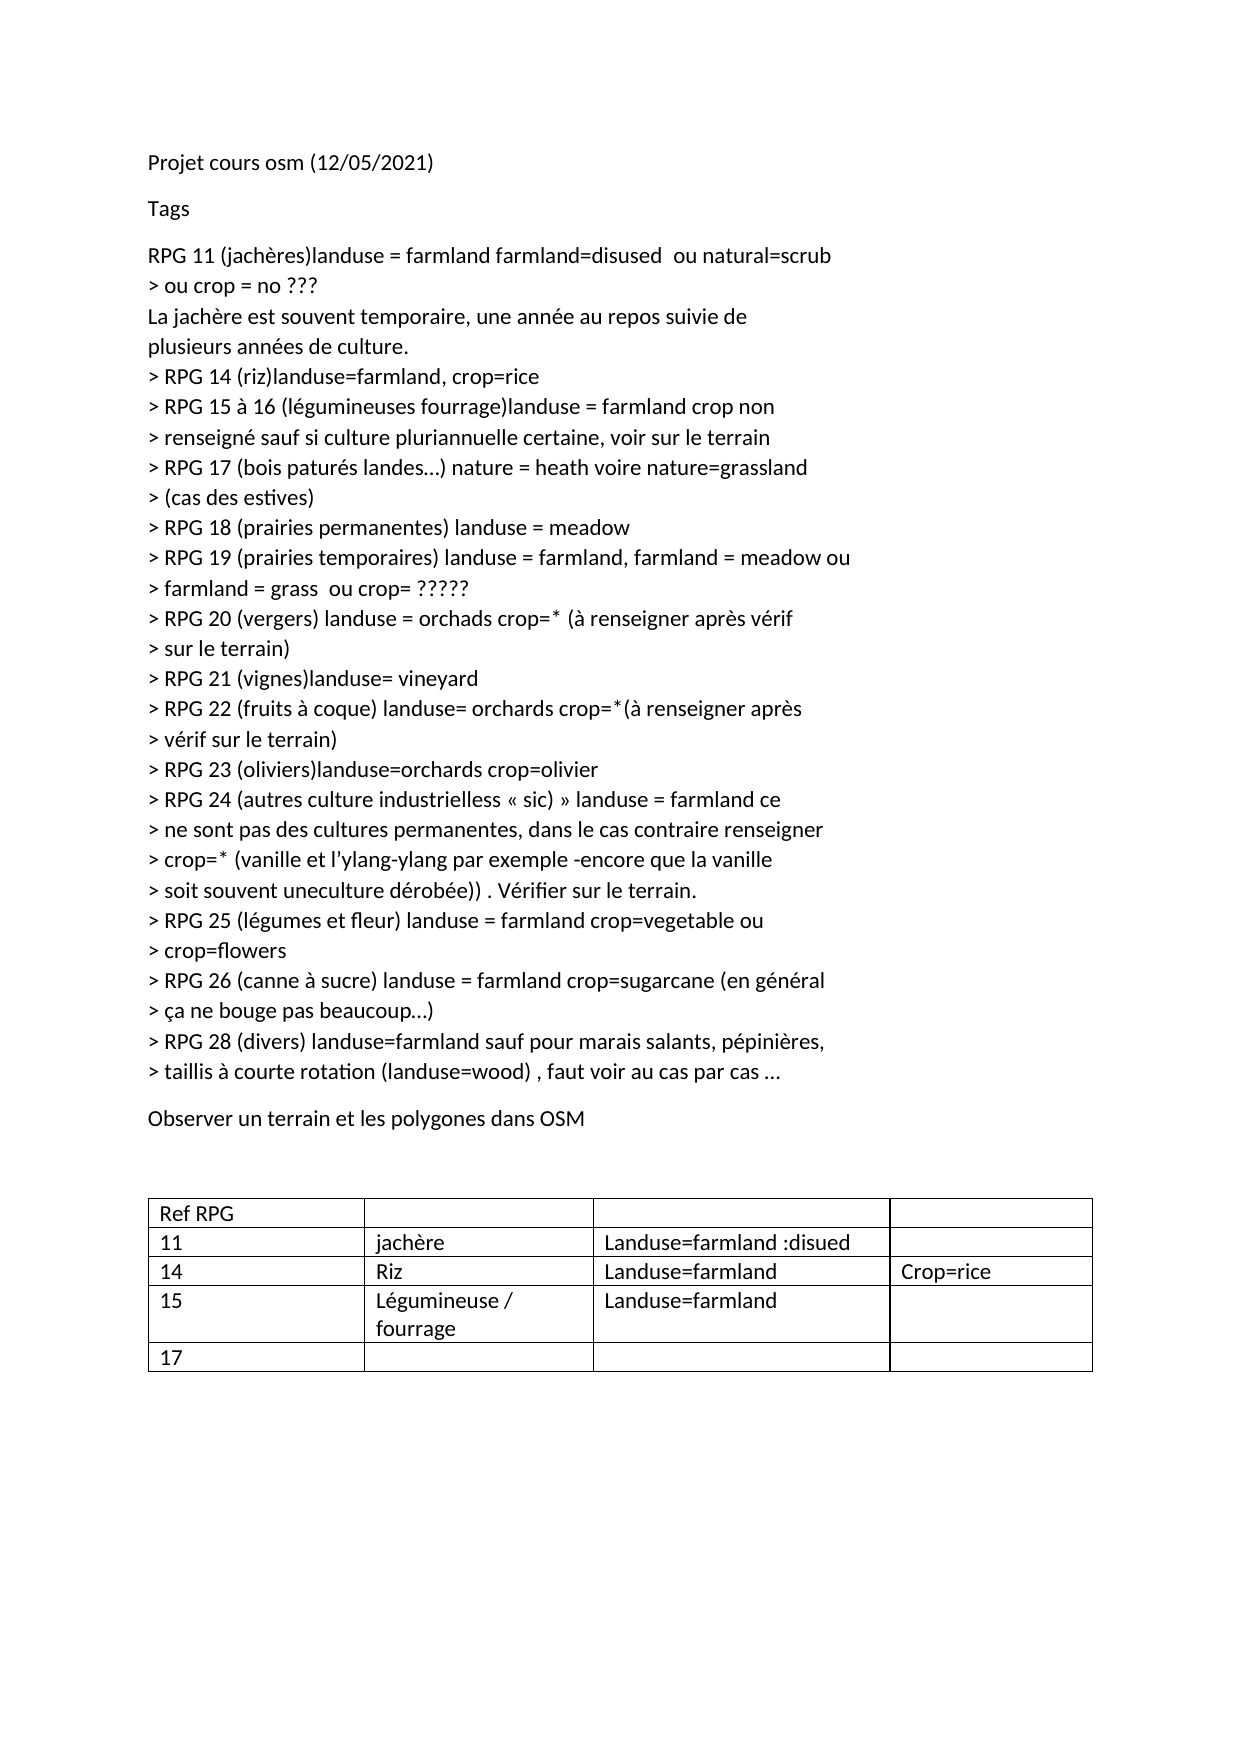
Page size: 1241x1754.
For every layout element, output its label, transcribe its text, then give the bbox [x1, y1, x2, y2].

table_cell 14 [149, 1257, 364, 1285]
table_cell [891, 1286, 1092, 1342]
text Projet cours osm (12/05/2021) [148, 148, 1093, 176]
text RPG 11 (jachères)landuse = farmland farmland=disused ou natural=scrub > ou crop = no ??? La jachère est souvent temporaire, une année au repos suivie de plusieurs années de culture. > RPG 14 (riz)landuse=farmland, crop=rice > RPG 15 à 16 (légumineuses fourrage)landuse = farmland crop non > renseigné sauf si culture pluriannuelle certaine, voir sur le terrain > RPG 17 (bois paturés landes…) nature = heath voire nature=grassland > (cas des estives) > RPG 18 (prairies permanentes) landuse = meadow > RPG 19 (prairies temporaires) landuse = farmland, farmland = meadow ou > farmland = grass ou crop= ????? > RPG 20 (vergers) landuse = orchads crop=* (à renseigner après vérif > sur le terrain) > RPG 21 (vignes)landuse= vineyard > RPG 22 (fruits à coque) landuse= orchards crop=*(à renseigner après > vérif sur le terrain) > RPG 23 (oliviers)landuse=orchards crop=olivier > RPG 24 (autres culture industrielless « sic) » landuse = farmland ce > ne sont pas des cultures permanentes, dans le cas contraire renseigner > crop=* (vanille et l’ylang-ylang par exemple -encore que la vanille > soit souvent uneculture dérobée)) . Vérifier sur le terrain. > RPG 25 (légumes et fleur) landuse = farmland crop=vegetable ou > crop=flowers > RPG 26 (canne à sucre) landuse = farmland crop=sugarcane (en général > ça ne bouge pas beaucoup…) > RPG 28 (divers) landuse=farmland sauf pour marais salants, pépinières, > taillis à courte rotation (landuse=wood) , faut voir au cas par cas … [148, 241, 1093, 1085]
table_cell 11 [149, 1228, 364, 1256]
table_cell Crop=rice [891, 1257, 1092, 1285]
table_header Ref RPG [149, 1199, 364, 1227]
table_cell 17 [149, 1343, 364, 1371]
table_cell Riz [365, 1257, 593, 1285]
table_cell 15 [149, 1286, 364, 1342]
table_cell Légumineuse / fourrage [365, 1286, 593, 1342]
table_cell [594, 1343, 889, 1371]
table_header [365, 1199, 593, 1227]
text Observer un terrain et les polygones dans OSM [148, 1104, 1093, 1132]
table_cell Landuse=farmland [594, 1286, 889, 1342]
table_header [594, 1199, 889, 1227]
table_cell [891, 1343, 1092, 1371]
table_cell jachère [365, 1228, 593, 1256]
table_cell [891, 1228, 1092, 1256]
table_cell Landuse=farmland [594, 1257, 889, 1285]
table_cell [365, 1343, 593, 1371]
text Tags [148, 194, 1093, 222]
table_cell Landuse=farmland :disued [594, 1228, 889, 1256]
table_header [891, 1199, 1092, 1227]
